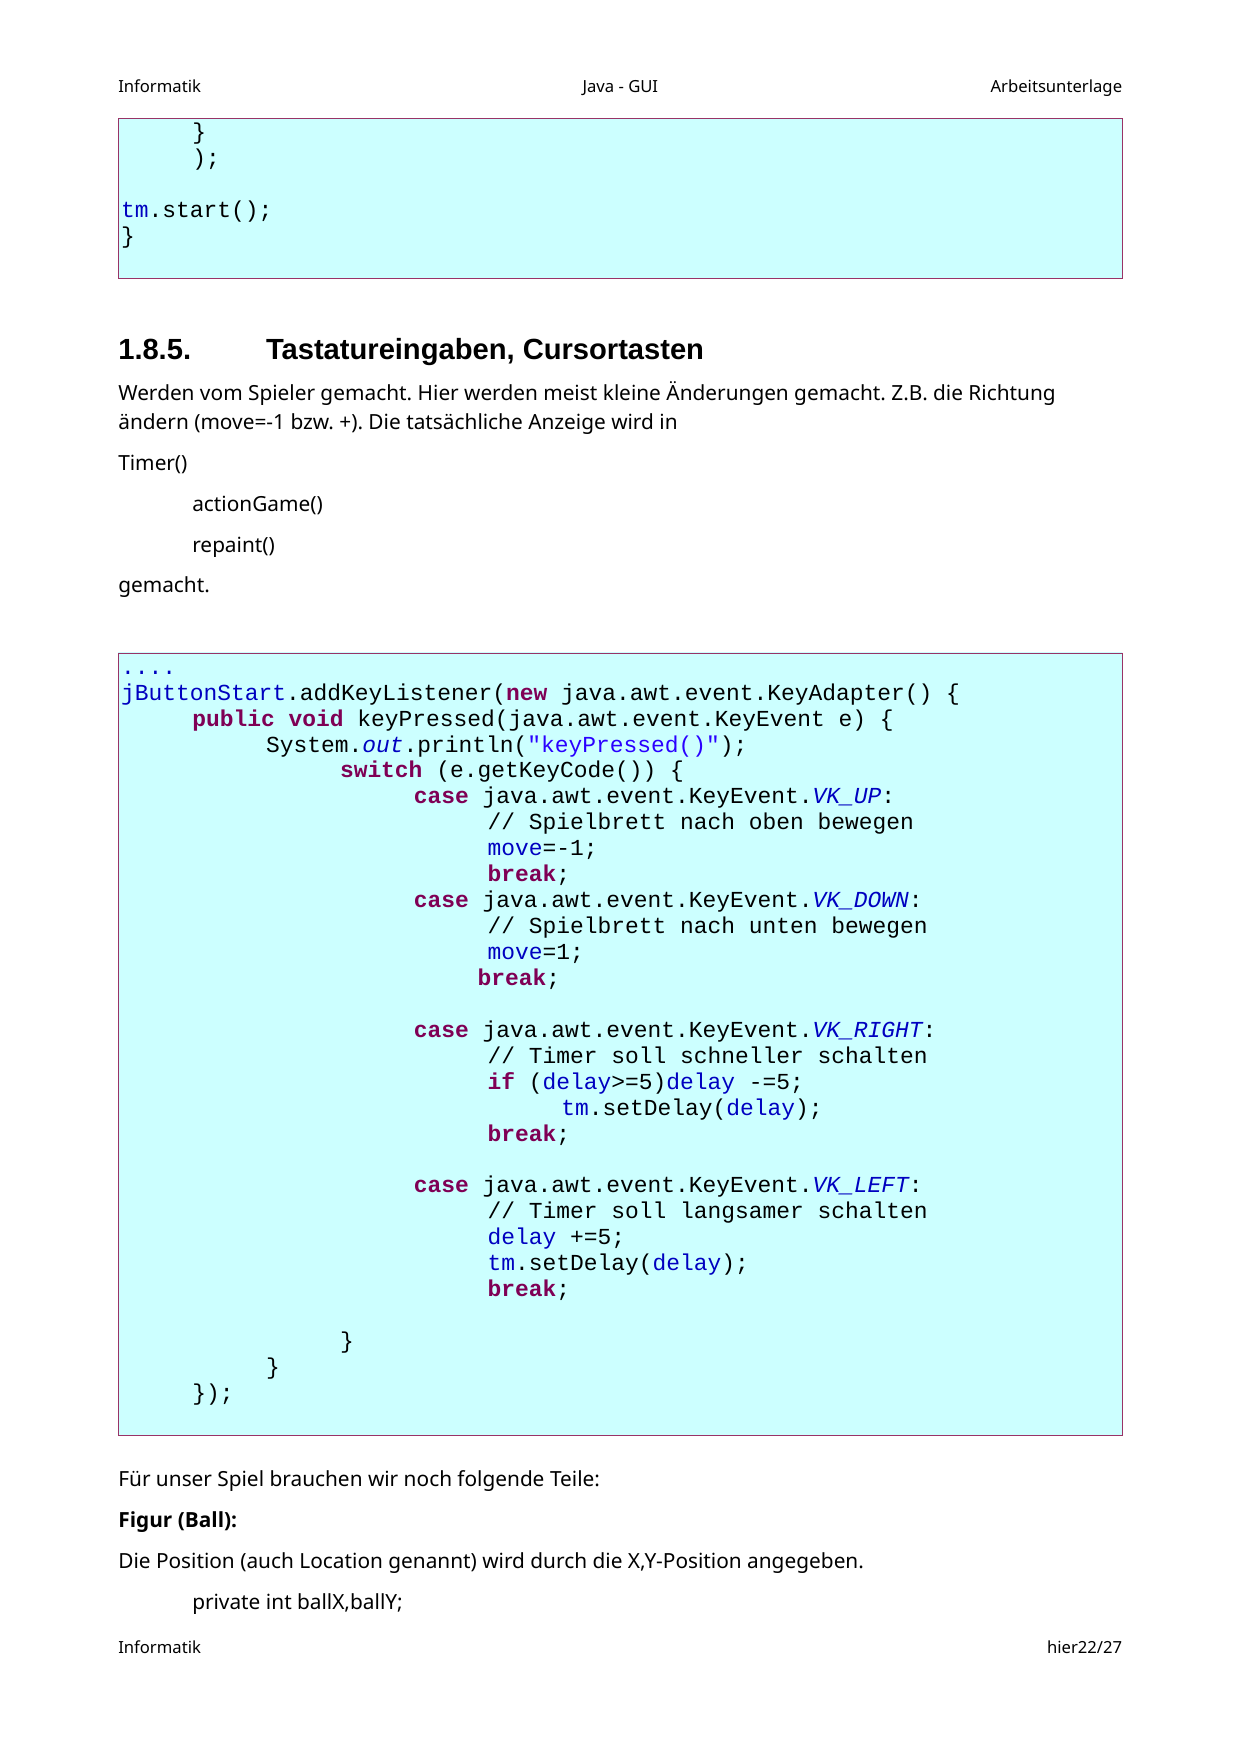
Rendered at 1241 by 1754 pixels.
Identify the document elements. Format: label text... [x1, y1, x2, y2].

text jButtonStart.addKeyListener(new java.awt.event.KeyAdapter() { [119, 678, 1122, 704]
text System.out.println("keyPressed()"); [119, 730, 1122, 756]
text } [119, 1327, 1122, 1353]
text ); [119, 144, 1122, 170]
text if (delay>=5)delay -=5; [119, 1067, 1122, 1093]
text break; [119, 964, 1122, 990]
text actionGame() [118, 489, 1122, 517]
text } [119, 119, 1122, 144]
text case java.awt.event.KeyEvent.VK_DOWN: [119, 886, 1122, 912]
text // Timer soll langsamer schalten [119, 1197, 1122, 1223]
text break; [119, 1275, 1122, 1301]
text // Spielbrett nach unten bewegen [119, 912, 1122, 938]
text tm.start(); [119, 196, 1122, 222]
text Für unser Spiel brauchen wir noch folgende Teile: [118, 1464, 1122, 1493]
text case java.awt.event.KeyEvent.VK_UP: // Spielbrett nach oben bewegen [119, 782, 1122, 834]
subtitle Tastatureingaben, Cursortasten [118, 332, 1122, 366]
text .... [119, 654, 1122, 678]
text move=-1; [119, 834, 1122, 860]
text switch (e.getKeyCode()) { [119, 756, 1122, 782]
text Figur (Ball): [118, 1505, 1122, 1534]
text private int ballX,ballY; [118, 1587, 1122, 1616]
text break; [119, 1119, 1122, 1145]
text Werden vom Spieler gemacht. Hier werden meist kleine Änderungen gemacht. Z.B. die Richtung ändern (move=-1 bzw. +). Die tatsächliche Anzeige wird in [118, 378, 1122, 435]
text case java.awt.event.KeyEvent.VK_RIGHT: // Timer soll schneller schalten [119, 1016, 1122, 1067]
text break; [119, 860, 1122, 886]
text case java.awt.event.KeyEvent.VK_LEFT: [119, 1171, 1122, 1197]
text Timer() [118, 448, 1122, 476]
text tm.setDelay(delay); [119, 1093, 1122, 1119]
text delay +=5; [119, 1223, 1122, 1249]
text } [119, 222, 1122, 248]
text public void keyPressed(java.awt.event.KeyEvent e) { [119, 704, 1122, 730]
text repaint() [118, 530, 1122, 558]
text tm.setDelay(delay); [119, 1249, 1122, 1275]
text move=1; [119, 938, 1122, 964]
text gemacht. [118, 571, 1122, 599]
text Die Position (auch Location genannt) wird durch die X,Y-Position angegeben. [118, 1546, 1122, 1574]
text } [119, 1353, 1122, 1379]
text }); [119, 1379, 1122, 1405]
